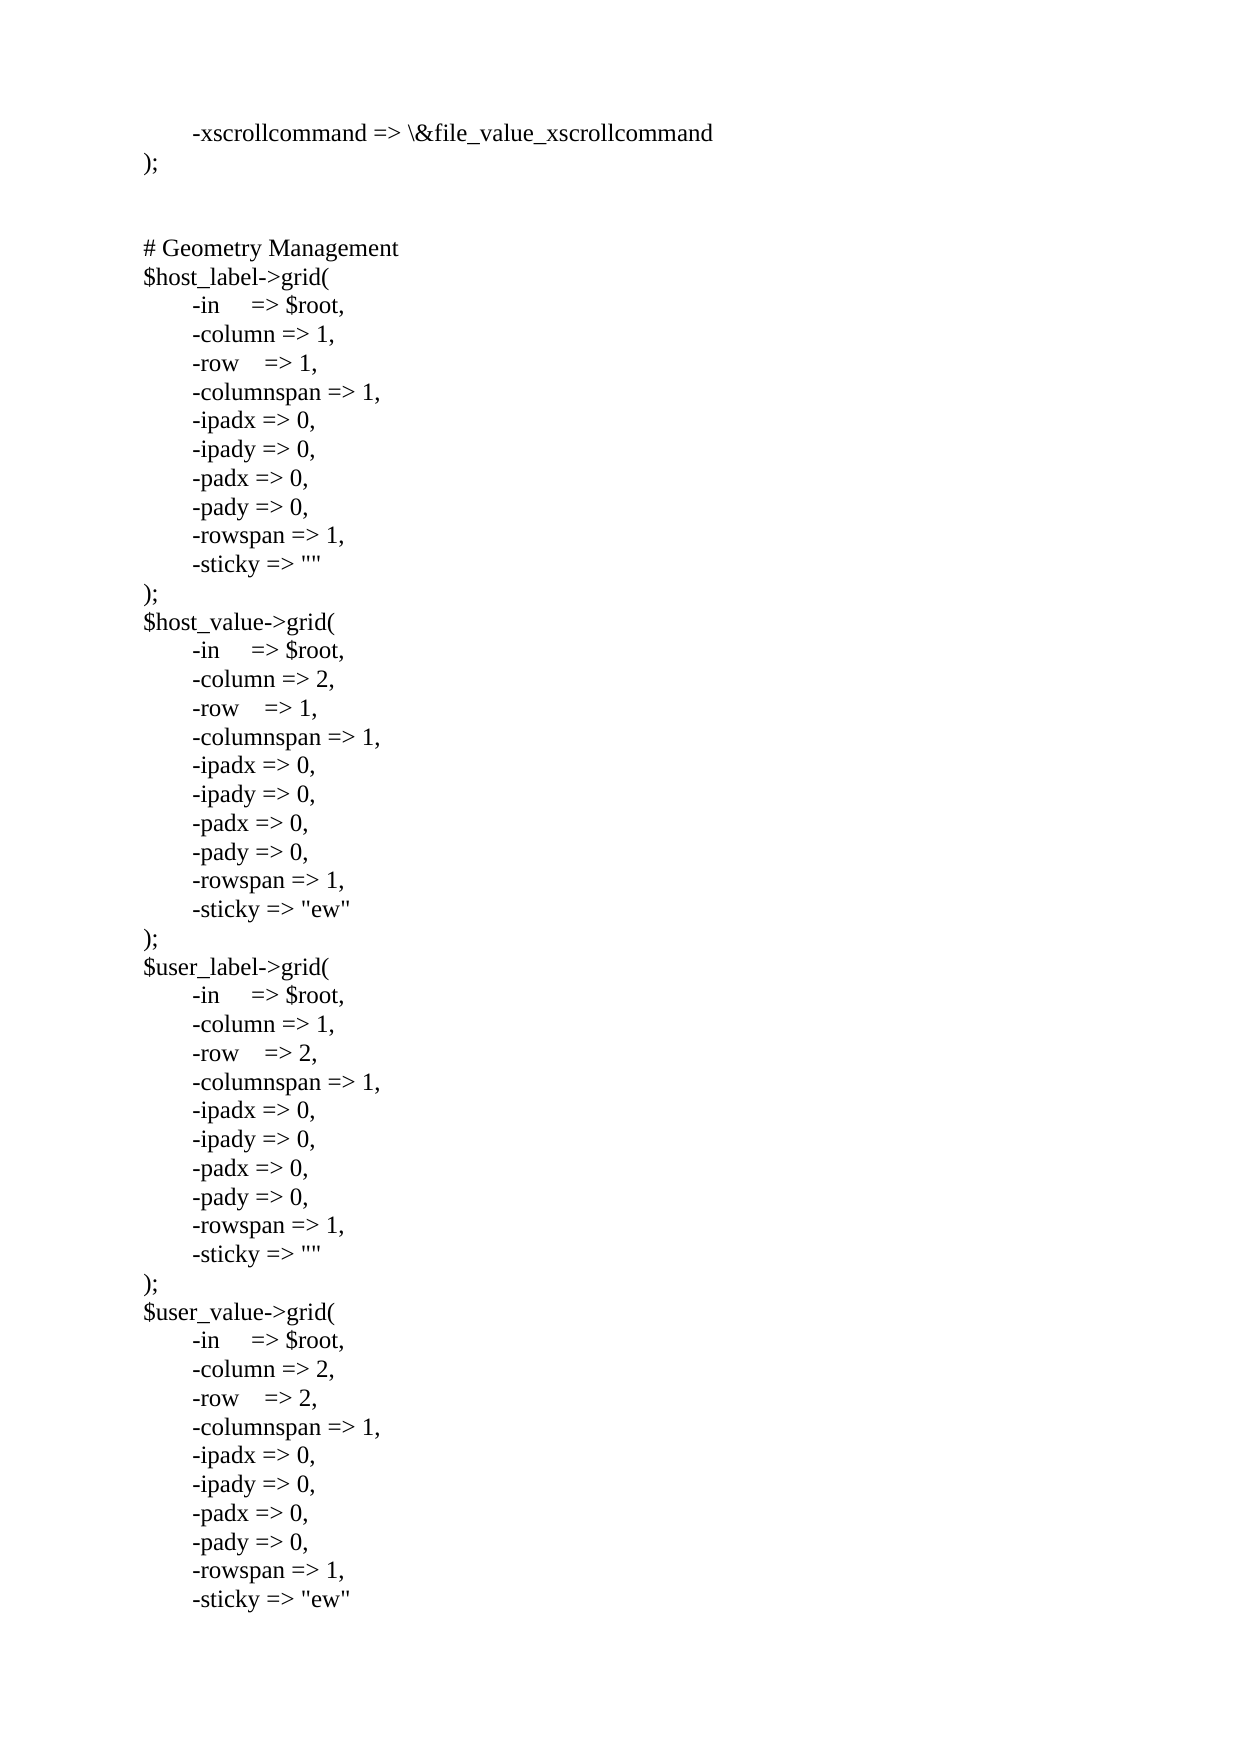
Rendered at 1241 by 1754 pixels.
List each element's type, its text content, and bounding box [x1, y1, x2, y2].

text -ipady => 0, [118, 434, 1122, 463]
text -ipady => 0, [118, 779, 1122, 808]
text $user_label->grid( [118, 952, 1122, 981]
text -in => $root, [118, 291, 1122, 319]
text -columnspan => 1, [118, 1067, 1122, 1096]
text -padx => 0, [118, 1153, 1122, 1182]
text $host_value->grid( [118, 607, 1122, 636]
text -padx => 0, [118, 463, 1122, 492]
text -padx => 0, [118, 808, 1122, 837]
text -column => 2, [118, 664, 1122, 693]
text -rowspan => 1, [118, 1211, 1122, 1239]
text -rowspan => 1, [118, 521, 1122, 549]
text -sticky => "ew" [118, 1584, 1122, 1613]
text -sticky => "" [118, 1239, 1122, 1268]
text -row => 2, [118, 1383, 1122, 1412]
text -ipadx => 0, [118, 406, 1122, 434]
text -ipady => 0, [118, 1124, 1122, 1153]
text -column => 1, [118, 1009, 1122, 1038]
text -xscrollcommand => \&file_value_xscrollcommand [118, 118, 1122, 147]
text ); [118, 923, 1122, 952]
text -pady => 0, [118, 492, 1122, 521]
text -ipady => 0, [118, 1469, 1122, 1498]
text -column => 1, [118, 319, 1122, 348]
text -row => 1, [118, 693, 1122, 722]
text -in => $root, [118, 981, 1122, 1009]
text -rowspan => 1, [118, 1556, 1122, 1584]
text -columnspan => 1, [118, 377, 1122, 406]
text $user_value->grid( [118, 1297, 1122, 1326]
text ); [118, 578, 1122, 607]
text -sticky => "" [118, 549, 1122, 578]
text -rowspan => 1, [118, 866, 1122, 894]
text -in => $root, [118, 1326, 1122, 1354]
text ); [118, 147, 1122, 176]
text -ipadx => 0, [118, 1441, 1122, 1469]
text ); [118, 1268, 1122, 1297]
text -in => $root, [118, 636, 1122, 664]
text -ipadx => 0, [118, 751, 1122, 779]
text -columnspan => 1, [118, 1412, 1122, 1441]
text -pady => 0, [118, 1182, 1122, 1211]
text $host_label->grid( [118, 262, 1122, 291]
text # Geometry Management [118, 233, 1122, 262]
text -row => 2, [118, 1038, 1122, 1067]
text -ipadx => 0, [118, 1096, 1122, 1124]
text -sticky => "ew" [118, 894, 1122, 923]
text -column => 2, [118, 1354, 1122, 1383]
text -columnspan => 1, [118, 722, 1122, 751]
text -pady => 0, [118, 1527, 1122, 1556]
text -row => 1, [118, 348, 1122, 377]
text -padx => 0, [118, 1498, 1122, 1527]
text -pady => 0, [118, 837, 1122, 866]
